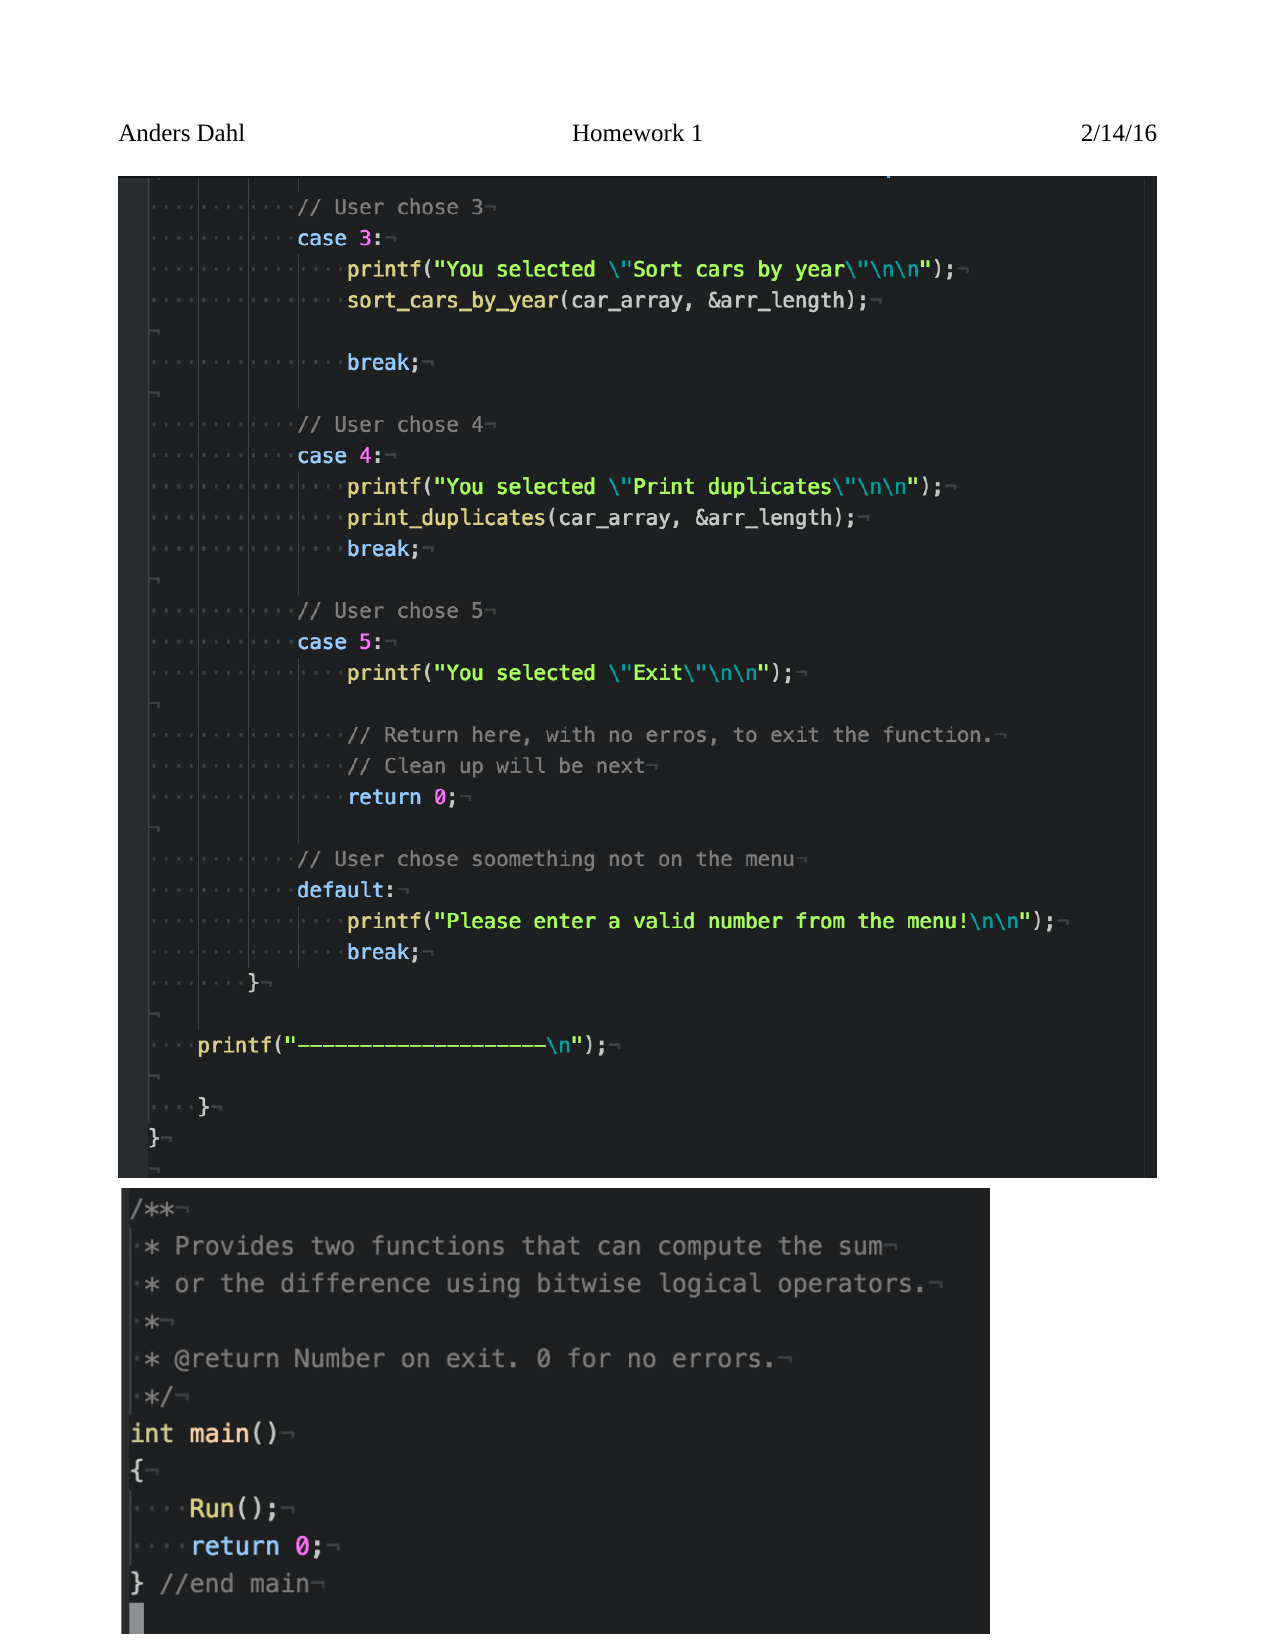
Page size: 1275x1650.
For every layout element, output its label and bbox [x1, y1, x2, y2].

picture [121, 1188, 990, 1634]
picture [118, 176, 1157, 1178]
